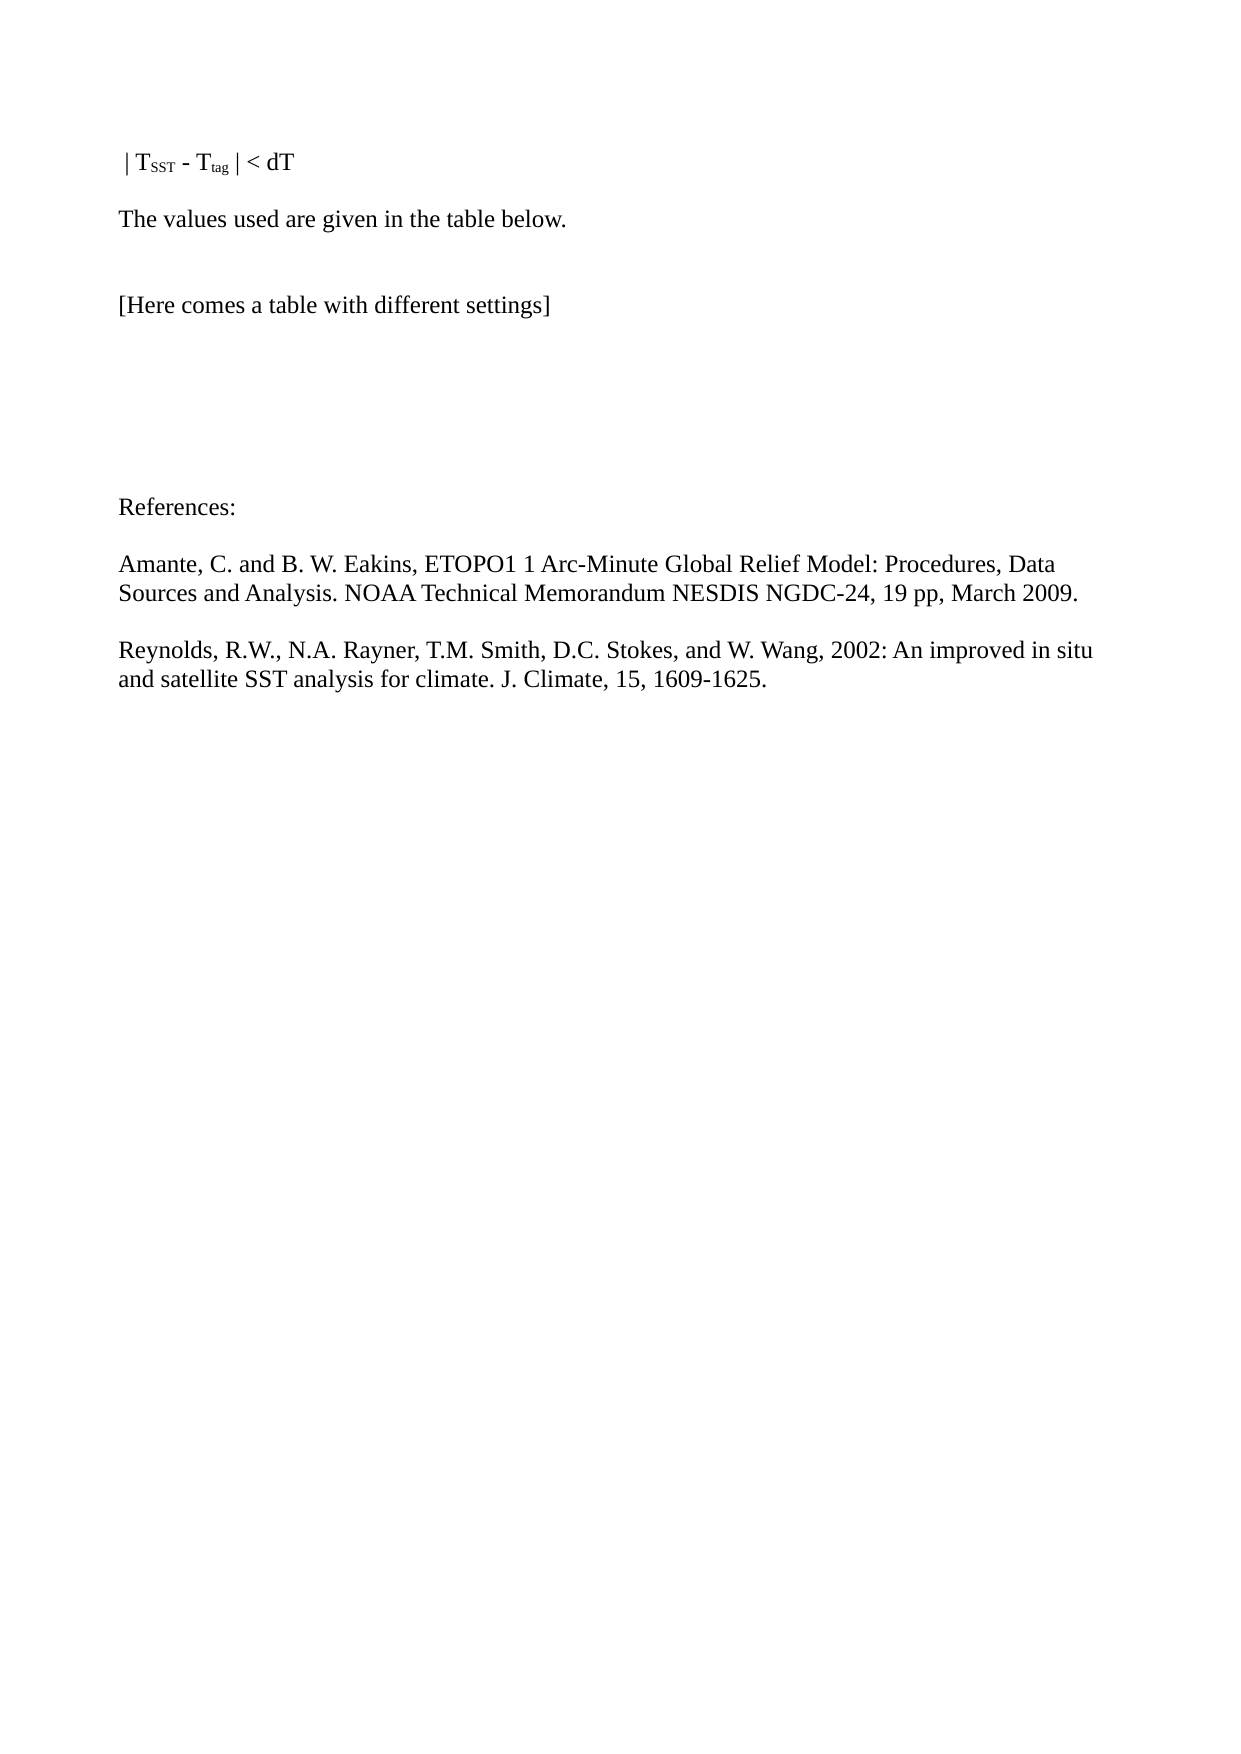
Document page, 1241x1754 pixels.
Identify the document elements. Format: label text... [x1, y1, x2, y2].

text The values used are given in the table below. [118, 204, 1122, 233]
text Amante, C. and B. W. Eakins, ETOPO1 1 Arc-Minute Global Relief Model: Procedures, Data Sources and Analysis. NOAA Technical Memorandum NESDIS NGDC-24, 19 pp, March 2009. [118, 549, 1122, 607]
text Reynolds, R.W., N.A. Rayner, T.M. Smith, D.C. Stokes, and W. Wang, 2002: An improved in situ and satellite SST analysis for climate. J. Climate, 15, 1609-1625. [118, 636, 1122, 693]
text [Here comes a table with different settings] [118, 291, 1122, 319]
text References: [118, 492, 1122, 521]
text | TSST - Ttag | < dT [118, 147, 1122, 176]
